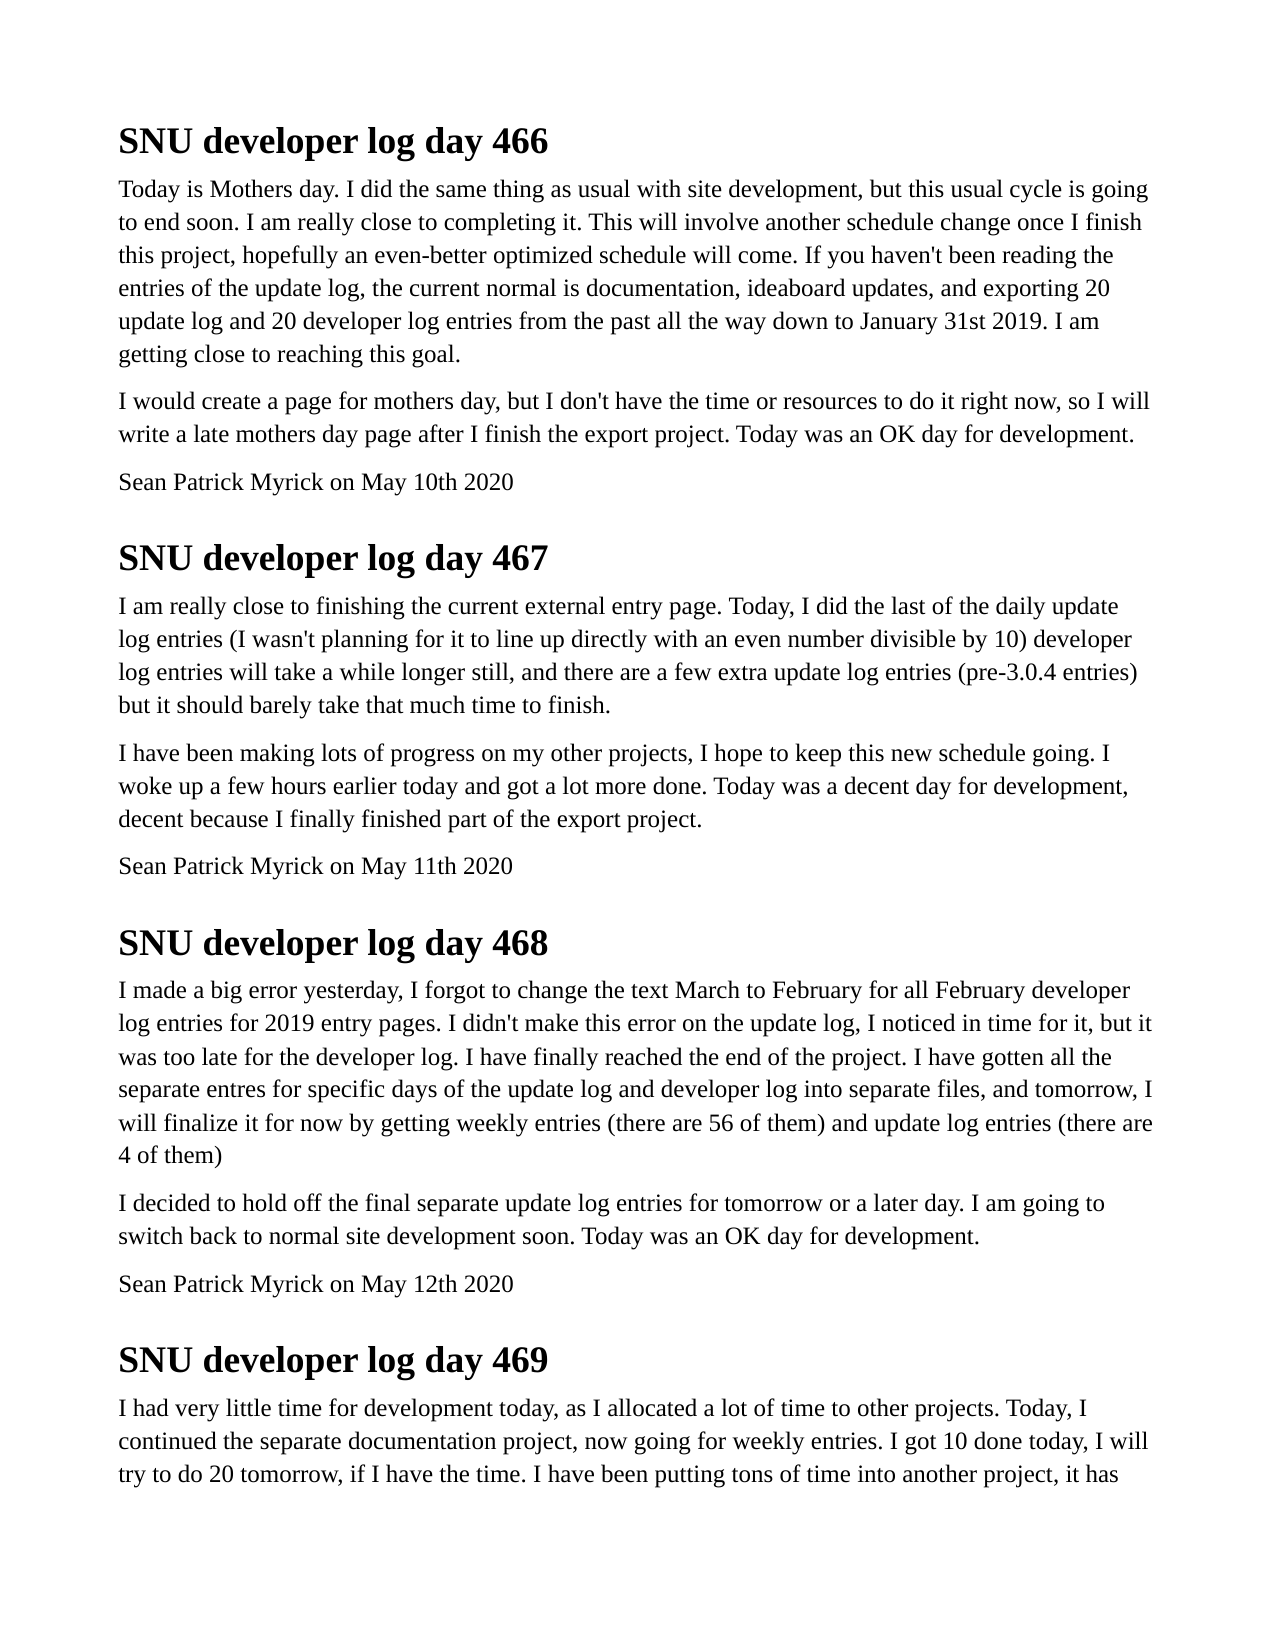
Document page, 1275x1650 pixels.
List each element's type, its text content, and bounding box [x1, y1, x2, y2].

text Sean Patrick Myrick on May 10th 2020 [118, 467, 1157, 496]
text I would create a page for mothers day, but I don't have the time or resources to do it right now, so I will write a late mothers day page after I finish the export project. Today was an OK day for development. [118, 386, 1157, 448]
text I had very little time for development today, as I allocated a lot of time to other projects. Today, I continued the separate documentation project, now going for weekly entries. I got 10 done today, I will try to do 20 tomorrow, if I have the time. I have been putting tons of time into another project, it has [118, 1393, 1157, 1488]
text Sean Patrick Myrick on May 11th 2020 [118, 851, 1157, 880]
subtitle SNU developer log day 466 [118, 118, 1157, 161]
subtitle SNU developer log day 468 [118, 920, 1157, 963]
text I made a big error yesterday, I forgot to change the text March to February for all February developer log entries for 2019 entry pages. I didn't make this error on the update log, I noticed in time for it, but it was too late for the developer log. I have finally reached the end of the project. I have gotten all the separate entres for specific days of the update log and developer log into separate files, and tomorrow, I will finalize it for now by getting weekly entries (there are 56 of them) and update log entries (there are 4 of them) [118, 976, 1157, 1169]
text I am really close to finishing the current external entry page. Today, I did the last of the daily update log entries (I wasn't planning for it to line up directly with an even number divisible by 10) developer log entries will take a while longer still, and there are a few extra update log entries (pre-3.0.4 entries) but it should barely take that much time to finish. [118, 591, 1157, 719]
text Sean Patrick Myrick on May 12th 2020 [118, 1269, 1157, 1298]
subtitle SNU developer log day 467 [118, 536, 1157, 579]
text Today is Mothers day. I did the same thing as usual with site development, but this usual cycle is going to end soon. I am really close to completing it. This will involve another schedule change once I finish this project, hopefully an even-better optimized schedule will come. If you haven't been reading the entries of the update log, the current normal is documentation, ideaboard updates, and exporting 20 update log and 20 developer log entries from the past all the way down to January 31st 2019. I am getting close to reaching this goal. [118, 174, 1157, 368]
subtitle SNU developer log day 469 [118, 1337, 1157, 1380]
text I have been making lots of progress on my other projects, I hope to keep this new schedule going. I woke up a few hours earlier today and got a lot more done. Today was a decent day for development, decent because I finally finished part of the export project. [118, 738, 1157, 833]
text I decided to hold off the final separate update log entries for tomorrow or a later day. I am going to switch back to normal site development soon. Today was an OK day for development. [118, 1188, 1157, 1250]
